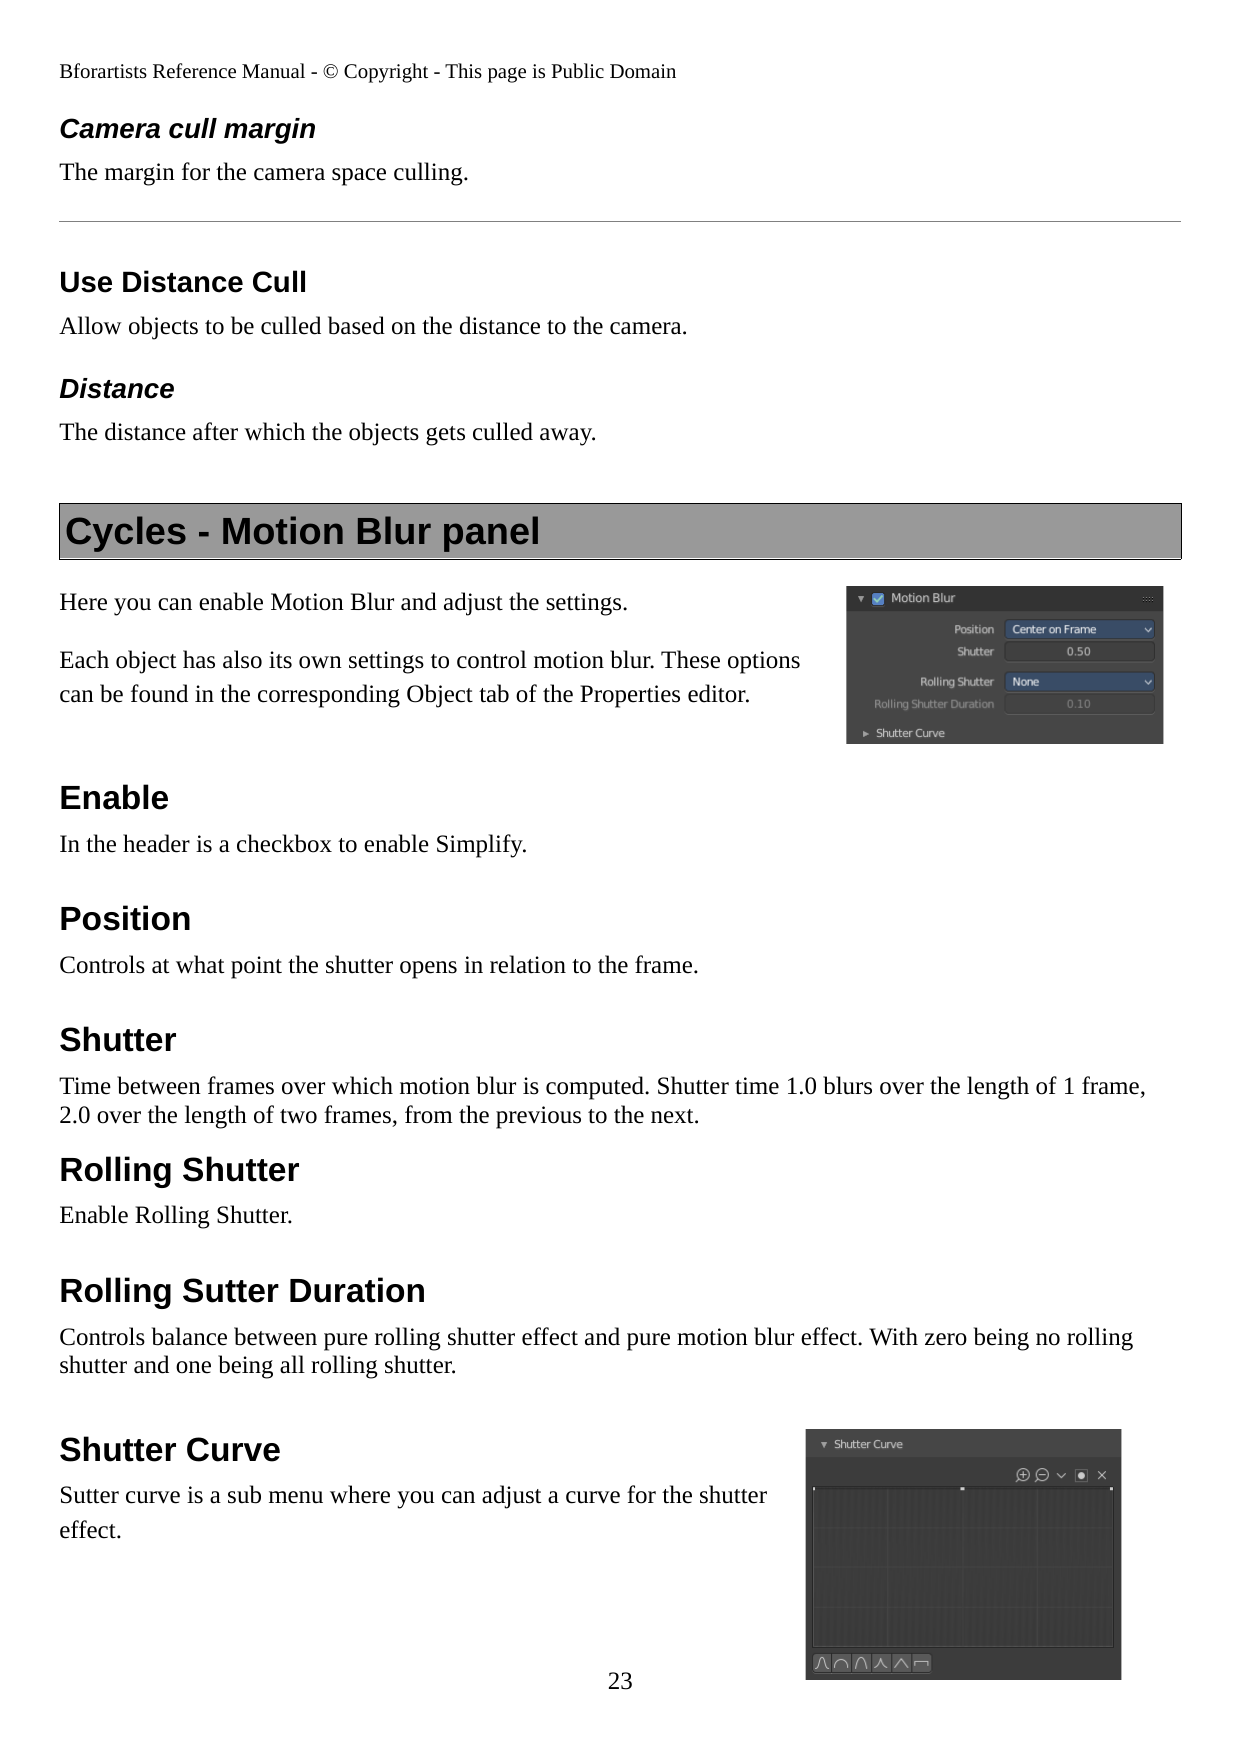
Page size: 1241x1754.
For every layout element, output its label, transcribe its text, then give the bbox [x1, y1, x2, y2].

table_header Cycles - Motion Blur panel [60, 504, 1181, 558]
text Enable Rolling Shutter. [59, 1201, 1181, 1229]
text The margin for the camera space culling. [59, 157, 1181, 186]
list Time between frames over which motion blur is computed. Shutter time 1.0 blurs over the length of 1 frame, 2.0 over the length of two frames, from the previous to the next. [59, 1071, 1181, 1129]
subtitle Camera cull margin [59, 113, 1181, 144]
text Each object has also its own settings to control motion blur. These options can be found in the corresponding Object tab of the Properties editor. [59, 645, 846, 708]
text Allow objects to be culled based on the distance to the camera. [59, 311, 1181, 340]
subtitle Shutter Curve [59, 1429, 805, 1468]
text [1122, 1481, 1181, 1544]
picture [805, 1429, 1122, 1680]
text In the header is a checkbox to enable Simplify. [59, 829, 1181, 858]
subtitle Use Distance Cull [59, 265, 1181, 298]
subtitle Rolling Sutter Duration [59, 1271, 1181, 1309]
text The distance after which the objects gets culled away. [59, 417, 1181, 446]
list Controls balance between pure rolling shutter effect and pure motion blur effect. With zero being no rolling shutter and one being all rolling shutter. [59, 1322, 1181, 1379]
text Here you can enable Motion Blur and adjust the settings. [59, 587, 846, 616]
subtitle Shutter [59, 1020, 1181, 1059]
text Sutter curve is a sub menu where you can adjust a curve for the shutter effect. [59, 1481, 805, 1544]
picture [846, 586, 1164, 744]
subtitle [1122, 1429, 1181, 1468]
subtitle Distance [59, 373, 1181, 404]
subtitle Enable [59, 778, 1181, 817]
text Controls at what point the shutter opens in relation to the frame. [59, 950, 1181, 979]
subtitle Position [59, 899, 1181, 938]
subtitle Rolling Shutter [59, 1149, 1181, 1188]
